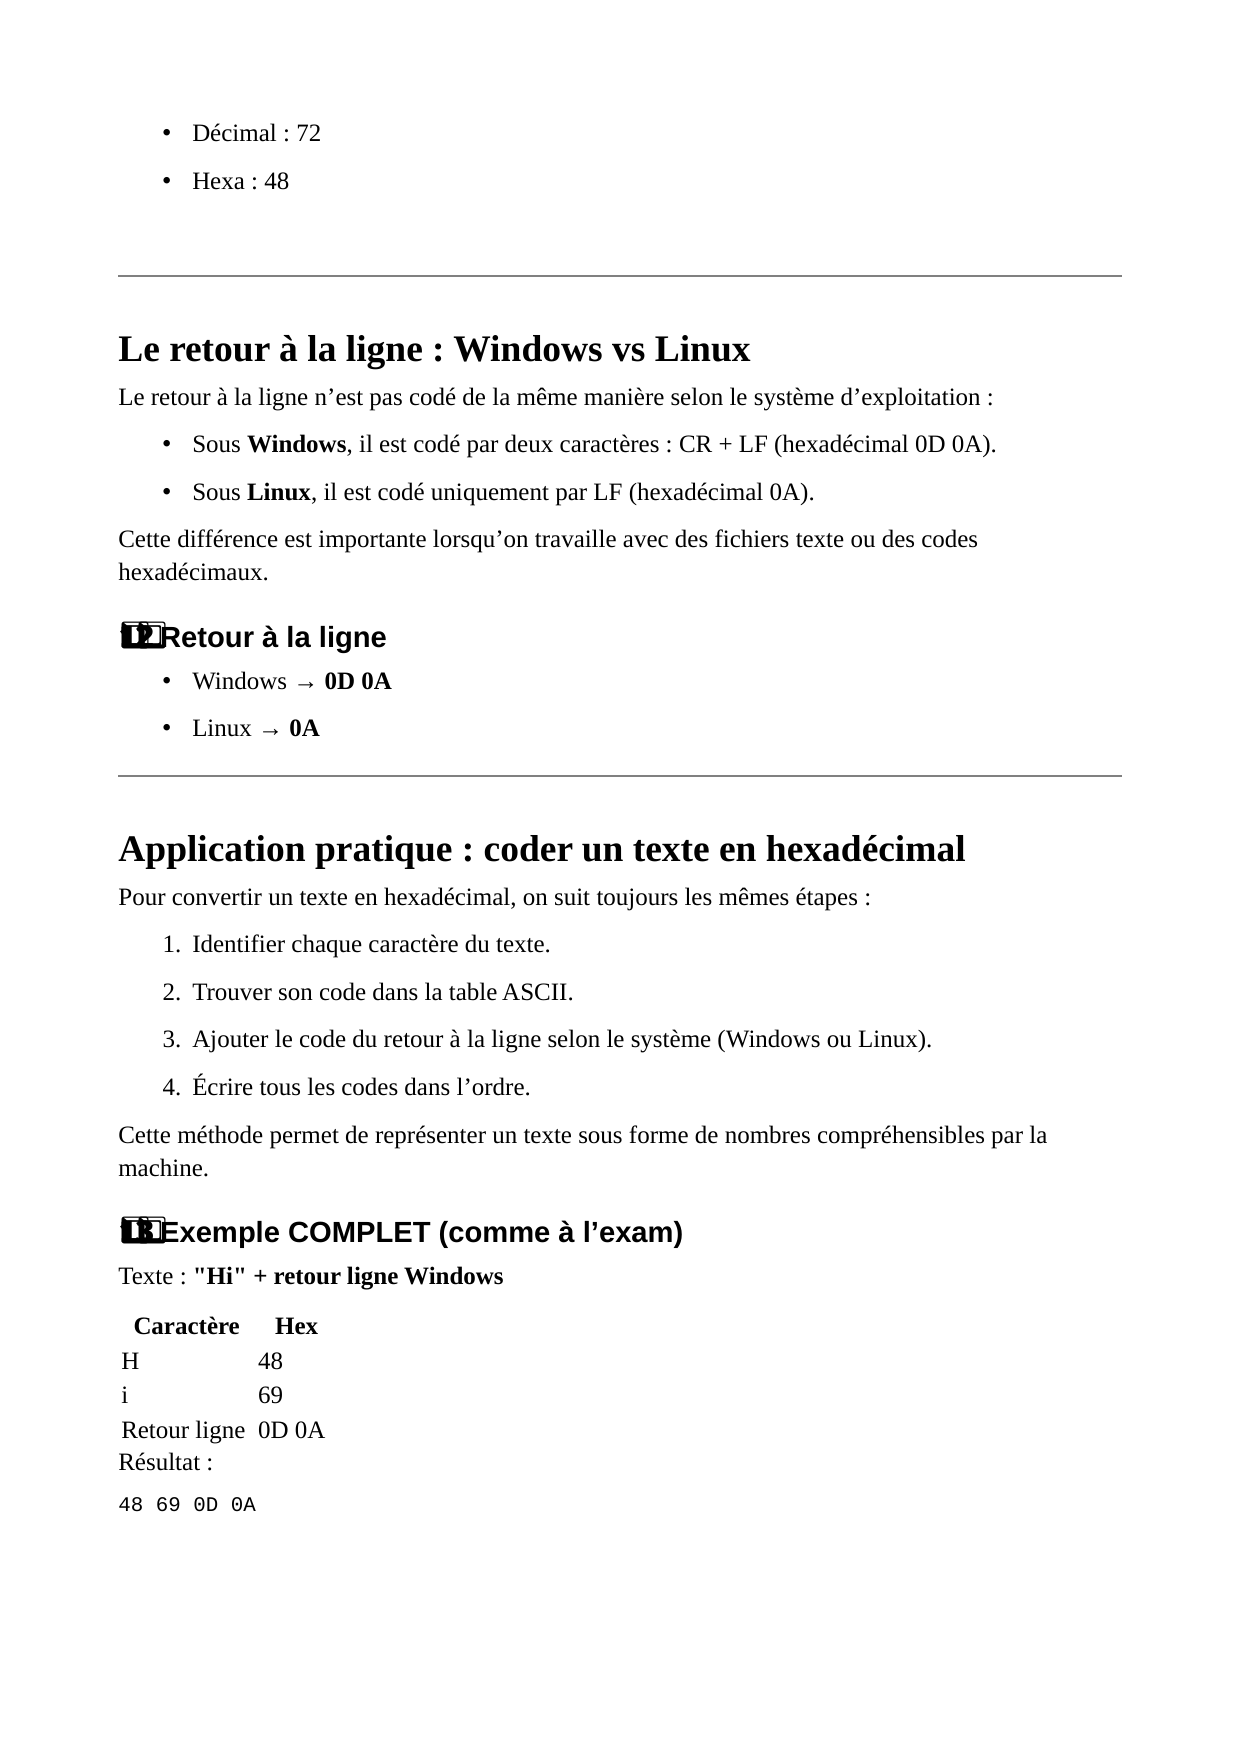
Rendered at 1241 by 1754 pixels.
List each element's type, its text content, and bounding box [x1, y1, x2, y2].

list Décimal : 72 [162, 118, 1122, 147]
subtitle 1️⃣2️⃣ Retour à la ligne [118, 620, 1122, 653]
table_cell 48 [255, 1343, 338, 1378]
table_header Caractère [118, 1309, 255, 1343]
list Trouver son code dans la table ASCII. [162, 977, 1122, 1006]
text Cette différence est importante lorsqu’on travaille avec des fichiers texte ou des codes hexadécimaux. [118, 524, 1122, 586]
list Linux → 0A [162, 713, 1122, 742]
list Ajouter le code du retour à la ligne selon le système (Windows ou Linux). [162, 1024, 1122, 1053]
text Texte : "Hi" + retour ligne Windows [118, 1261, 1122, 1290]
table_cell i [118, 1378, 255, 1412]
subtitle Le retour à la ligne : Windows vs Linux [118, 326, 1122, 369]
subtitle Application pratique : coder un texte en hexadécimal [118, 826, 1122, 869]
text Cette méthode permet de représenter un texte sous forme de nombres compréhensibles par la machine. [118, 1120, 1122, 1181]
list Sous Linux, il est codé uniquement par LF (hexadécimal 0A). [162, 477, 1122, 506]
list Écrire tous les codes dans l’ordre. [162, 1072, 1122, 1101]
text Résultat : [118, 1447, 1122, 1476]
table_cell 69 [255, 1378, 338, 1412]
list Windows → 0D 0A [162, 666, 1122, 694]
text Pour convertir un texte en hexadécimal, on suit toujours les mêmes étapes : [118, 882, 1122, 910]
text Le retour à la ligne n’est pas codé de la même manière selon le système d’exploitation : [118, 382, 1122, 410]
table_header Hex [255, 1309, 338, 1343]
table_cell 0D 0A [255, 1412, 338, 1447]
subtitle 1️⃣3️⃣ Exemple COMPLET (comme à l’exam) [118, 1215, 1122, 1248]
table_cell Retour ligne [118, 1412, 255, 1447]
list Identifier chaque caractère du texte. [162, 929, 1122, 958]
list Hexa : 48 [162, 166, 1122, 194]
table_cell H [118, 1343, 255, 1378]
text 48 69 0D 0A [118, 1494, 1122, 1518]
list Sous Windows, il est codé par deux caractères : CR + LF (hexadécimal 0D 0A). [162, 429, 1122, 458]
